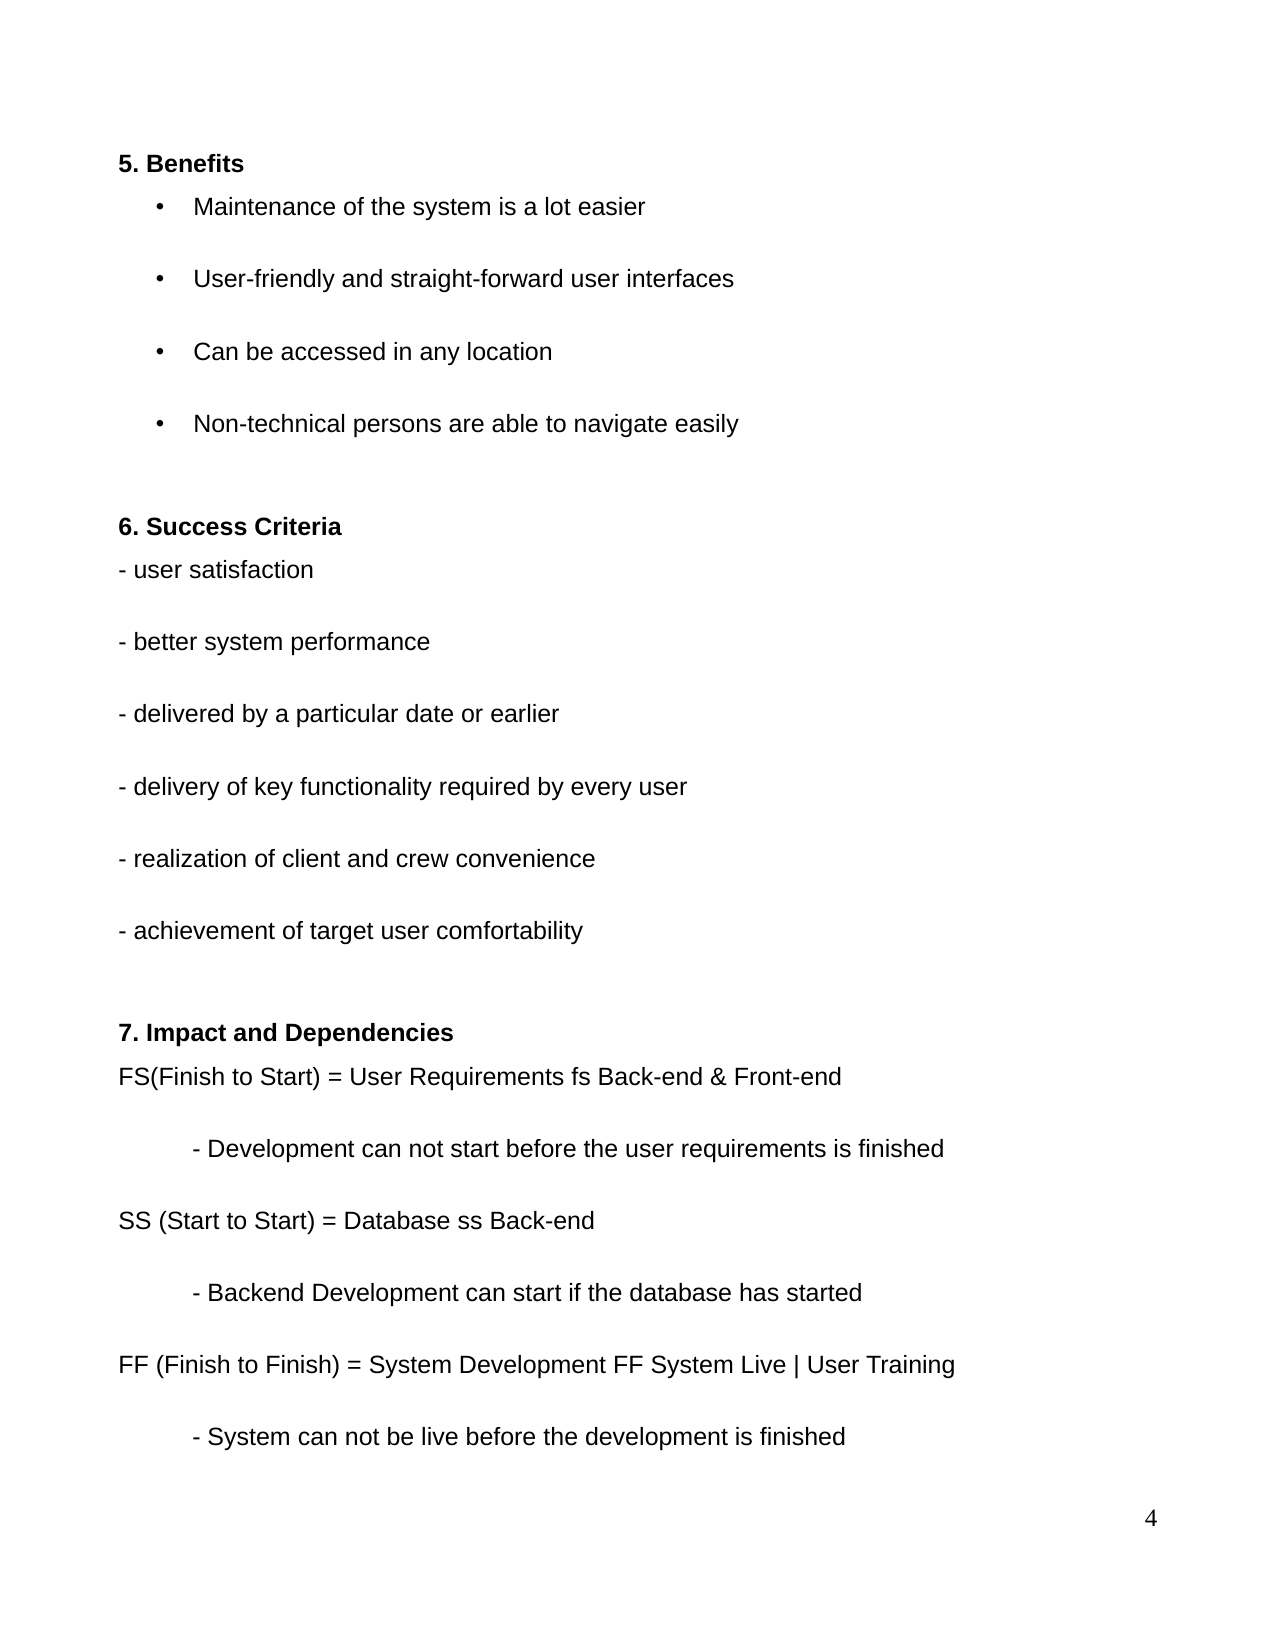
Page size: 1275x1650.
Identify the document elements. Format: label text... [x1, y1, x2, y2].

text FS(Finish to Start) = User Requirements fs Back-end & Front-end [118, 1062, 1157, 1090]
list User-friendly and straight-forward user interfaces [156, 264, 1157, 293]
text FF (Finish to Finish) = System Development FF System Live | User Training [118, 1350, 1157, 1379]
text 5. Benefits [118, 118, 1157, 177]
text SS (Start to Start) = Database ss Back-end [118, 1206, 1157, 1234]
text 6. Success Criteria [118, 481, 1157, 541]
list Non-technical persons are able to navigate easily [156, 409, 1157, 438]
text - Development can not start before the user requirements is finished [118, 1134, 1157, 1162]
text - achievement of target user comfortability [118, 916, 1157, 944]
list Maintenance of the system is a lot easier [156, 192, 1157, 221]
list Can be accessed in any location [156, 337, 1157, 366]
text - delivered by a particular date or earlier [118, 699, 1157, 728]
text - realization of client and crew convenience [118, 843, 1157, 872]
text - user satisfaction [118, 555, 1157, 584]
text - delivery of key functionality required by every user [118, 771, 1157, 800]
text 7. Impact and Dependencies [118, 988, 1157, 1047]
text - better system performance [118, 627, 1157, 656]
text - Backend Development can start if the database has started [118, 1278, 1157, 1307]
text - System can not be live before the development is finished [118, 1422, 1157, 1451]
